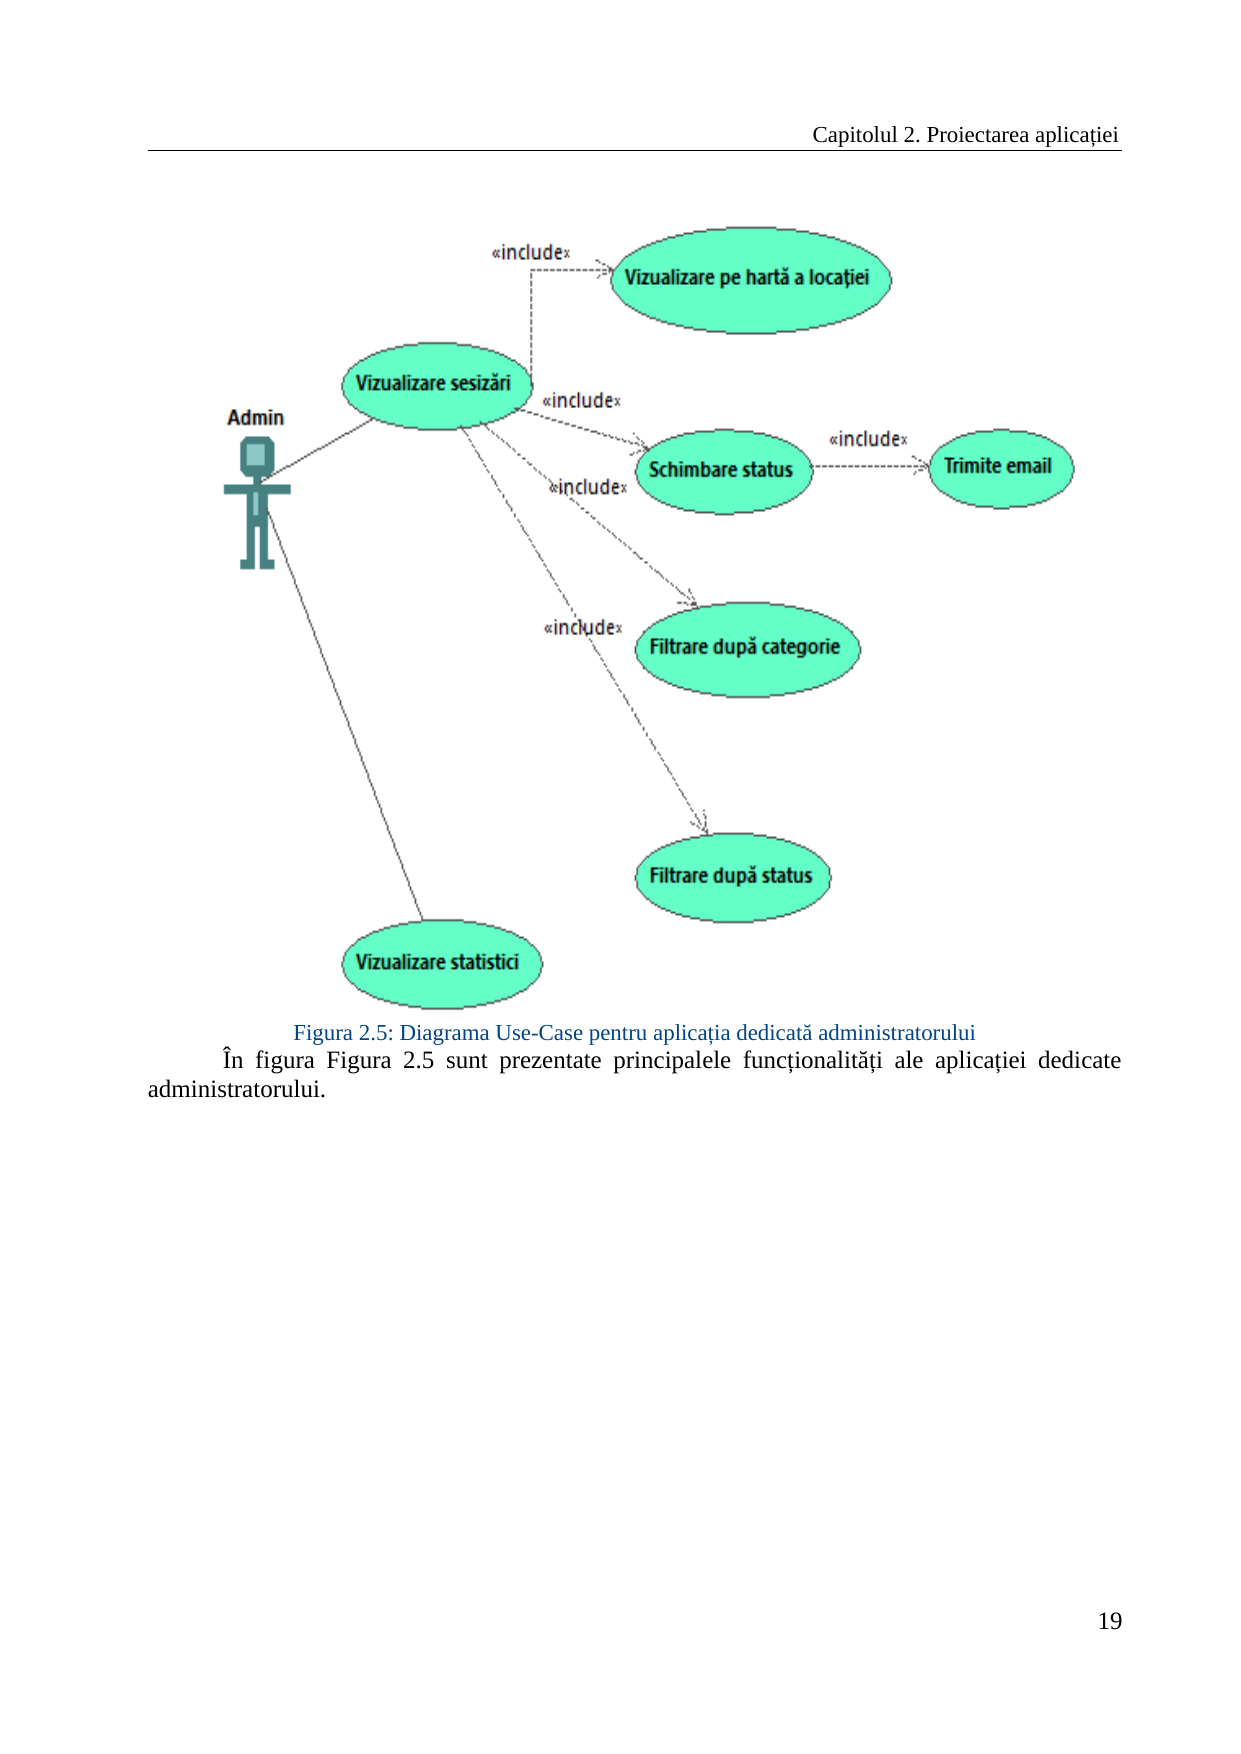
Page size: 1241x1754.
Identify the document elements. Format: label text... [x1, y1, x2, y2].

text În figura Figura 2.5 sunt prezentate principalele funcționalități ale aplicației dedicate administratorului. [148, 209, 1122, 1103]
picture [177, 208, 1093, 1014]
text Figura 2.5: Diagrama Use-Case pentru aplicația dedicată administratorului [177, 1014, 1092, 1045]
